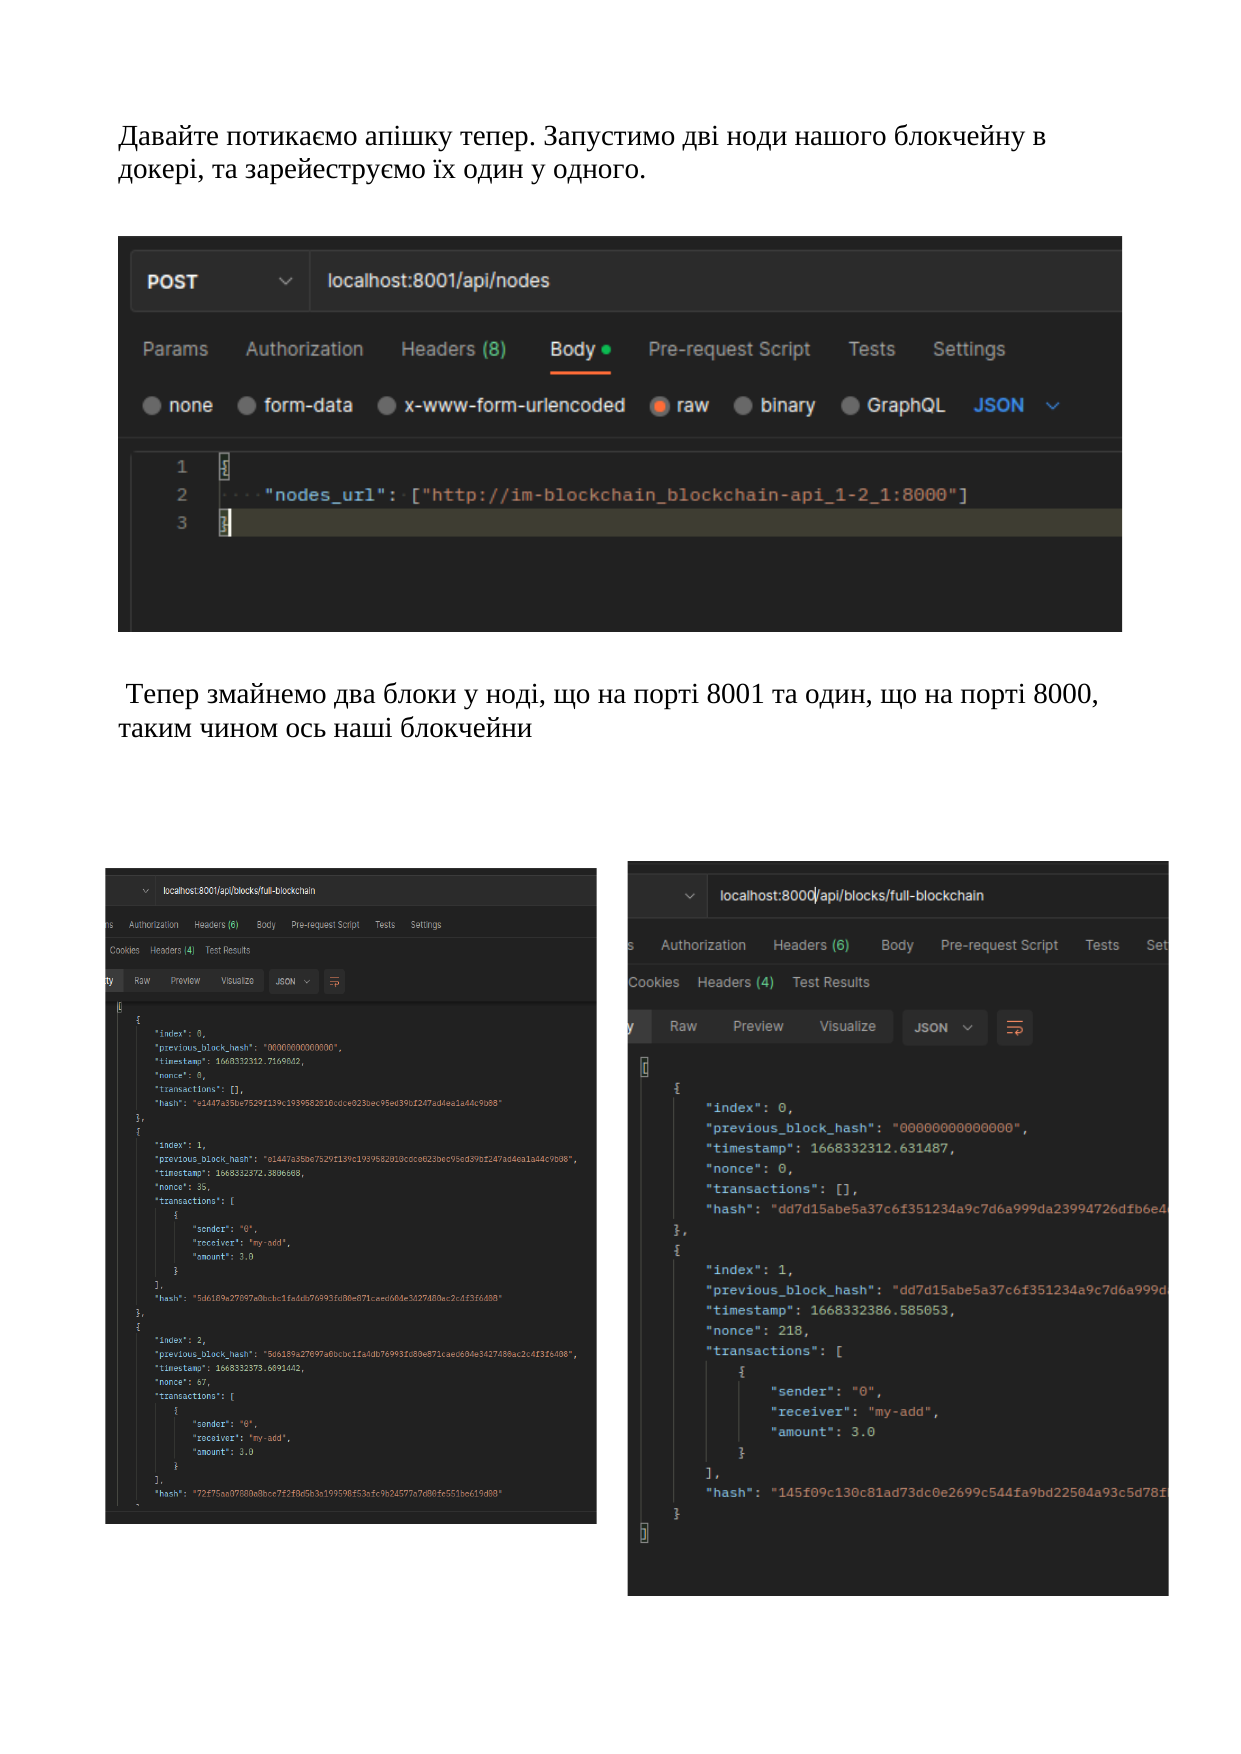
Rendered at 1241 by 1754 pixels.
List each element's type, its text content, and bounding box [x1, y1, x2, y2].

picture [118, 236, 1123, 632]
picture [627, 861, 1169, 1596]
text Тепер змайнемо два блоки у ноді, що на порті 8001 та один, що на порті 8000, таким чином ось наші блокчейни [118, 677, 1122, 744]
text Давайте потикаємо апішку тепер. Запустимо дві ноди нашого блокчейну в докері, та зарейеструємо їх один у одного. [118, 118, 1122, 185]
picture [105, 868, 597, 1524]
